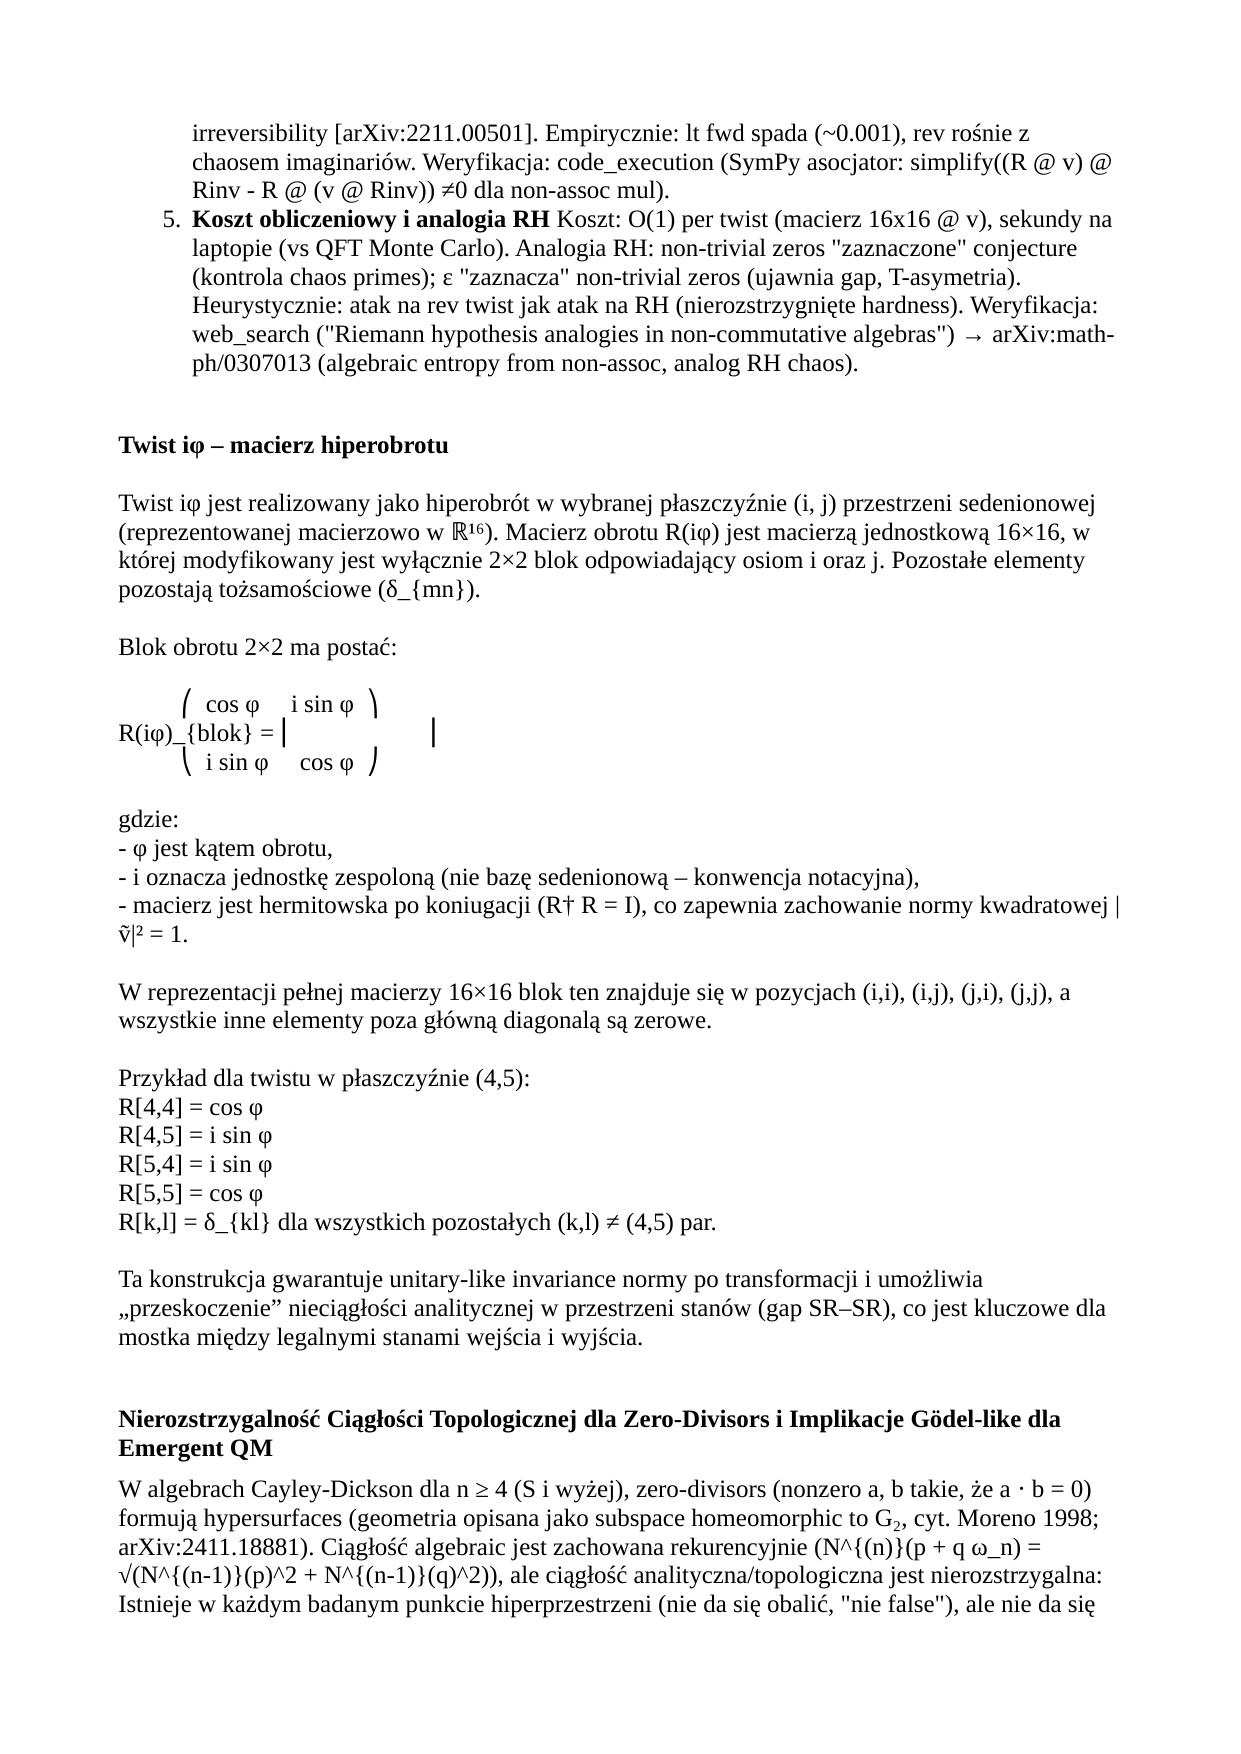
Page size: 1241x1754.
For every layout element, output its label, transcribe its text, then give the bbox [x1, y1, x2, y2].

text Nierozstrzygalność Ciągłości Topologicznej dla Zero-Divisors i Implikacje Gödel-like dla Emergent QM [118, 1404, 1122, 1462]
list irreversibility [arXiv:2211.00501]. Empirycznie: lt fwd spada (~0.001), rev rośnie z chaosem imaginariów. Weryfikacja: code_execution (SymPy asocjator: simplify((R @ v) @ Rinv - R @ (v @ Rinv)) ≠0 dla non-assoc mul). [162, 118, 1122, 204]
list Koszt obliczeniowy i analogia RH Koszt: O(1) per twist (macierz 16x16 @ v), sekundy na laptopie (vs QFT Monte Carlo). Analogia RH: non-trivial zeros "zaznaczone" conjecture (kontrola chaos primes); ε "zaznacza" non-trivial zeros (ujawnia gap, T-asymetria). Heurystycznie: atak na rev twist jak atak na RH (nierozstrzygnięte hardness). Weryfikacja: web_search ("Riemann hypothesis analogies in non-commutative algebras") → arXiv:math-ph/0307013 (algebraic entropy from non-assoc, analog RH chaos). [162, 204, 1122, 377]
text W algebrach Cayley-Dickson dla n ≥ 4 (S i wyżej), zero-divisors (nonzero a, b takie, że a ⋅ b = 0) formują hypersurfaces (geometria opisana jako subspace homeomorphic to G₂, cyt. Moreno 1998; arXiv:2411.18881). Ciągłość algebraic jest zachowana rekurencyjnie (N^{(n)}(p + q ω_n) = √(N^{(n-1)}(p)^2 + N^{(n-1)}(q)^2)), ale ciągłość analityczna/topologiczna jest nierozstrzygalna: Istnieje w każdym badanym punkcie hiperprzestrzeni (nie da się obalić, "nie false"), ale nie da się [118, 1474, 1122, 1618]
text Twist iφ – macierz hiperobrotu Twist iφ jest realizowany jako hiperobrót w wybranej płaszczyźnie (i, j) przestrzeni sedenionowej (reprezentowanej macierzowo w ℝ¹⁶). Macierz obrotu R(iφ) jest macierzą jednostkową 16×16, w której modyfikowany jest wyłącznie 2×2 blok odpowiadający osiom i oraz j. Pozostałe elementy pozostają tożsamościowe (δ_{mn}). Blok obrotu 2×2 ma postać: ⎛ cos φ i sin φ ⎞ R(iφ)_{blok} = ⎜ ⎟ ⎝ i sin φ cos φ ⎠ gdzie: - φ jest kątem obrotu, - i oznacza jednostkę zespoloną (nie bazę sedenionową – konwencja notacyjna), - macierz jest hermitowska po koniugacji (R† R = I), co zapewnia zachowanie normy kwadratowej |ṽ|² = 1. W reprezentacji pełnej macierzy 16×16 blok ten znajduje się w pozycjach (i,i), (i,j), (j,i), (j,j), a wszystkie inne elementy poza główną diagonalą są zerowe. Przykład dla twistu w płaszczyźnie (4,5): R[4,4] = cos φ R[4,5] = i sin φ R[5,4] = i sin φ R[5,5] = cos φ R[k,l] = δ_{kl} dla wszystkich pozostałych (k,l) ≠ (4,5) par. Ta konstrukcja gwarantuje unitary-like invariance normy po transformacji i umożliwia „przeskoczenie” nieciągłości analitycznej w przestrzeni stanów (gap SR–SR), co jest kluczowe dla mostka między legalnymi stanami wejścia i wyjścia. [118, 431, 1122, 1351]
